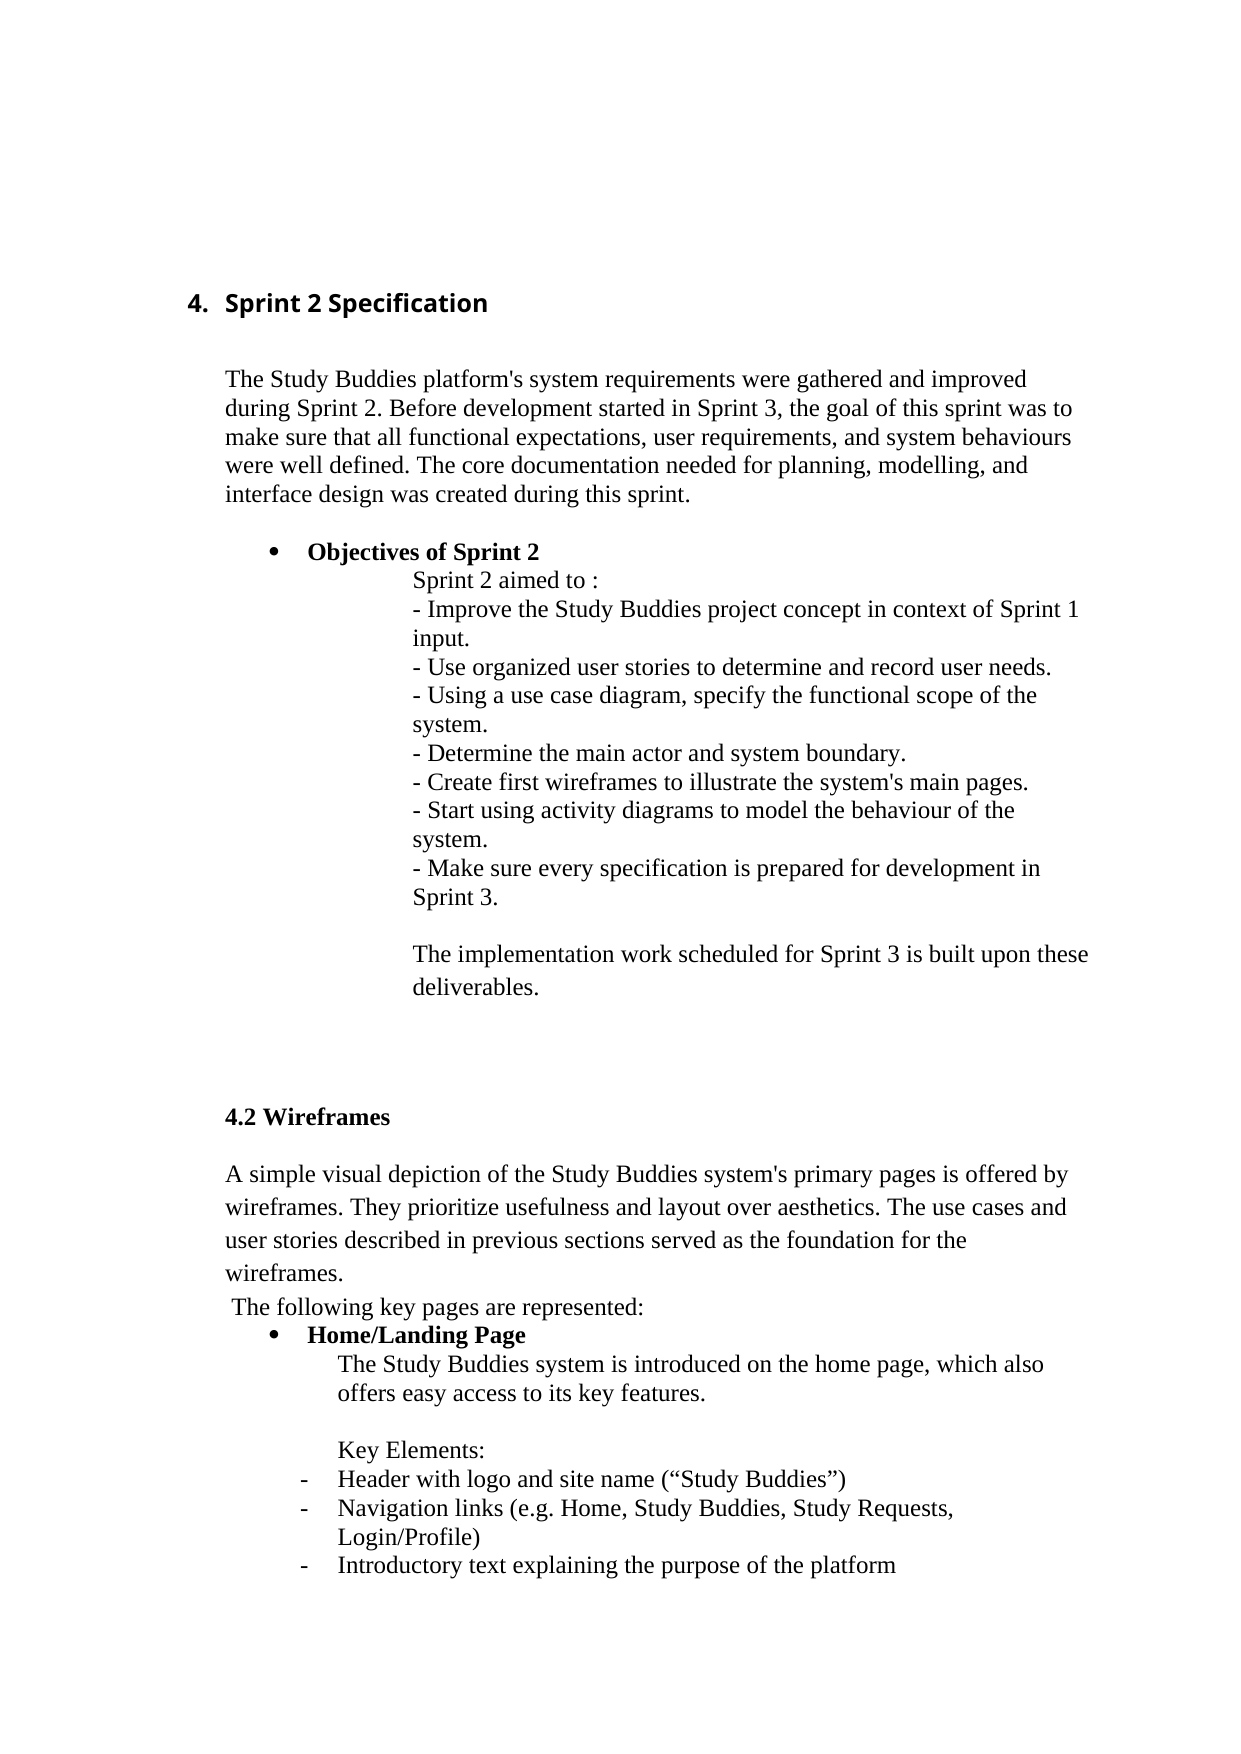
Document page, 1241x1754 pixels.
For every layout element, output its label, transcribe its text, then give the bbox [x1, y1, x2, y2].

list Home/Landing Page [269, 1320, 1090, 1349]
list The following key pages are represented: [225, 1292, 1090, 1320]
list - Make sure every specification is prepared for development in Sprint 3. [412, 853, 1090, 911]
list - Use organized user stories to determine and record user needs. [412, 652, 1090, 681]
list - Create first wireframes to illustrate the system's main pages. [412, 767, 1090, 796]
list The Study Buddies system is introduced on the home page, which also offers easy access to its key features. [337, 1349, 1090, 1407]
list 4.2 Wireframes [225, 1102, 1090, 1131]
list - Determine the main actor and system boundary. [412, 738, 1090, 767]
list Key Elements: [337, 1435, 1090, 1464]
list - Using a use case diagram, specify the functional scope of the system. [412, 681, 1090, 738]
list Sprint 2 aimed to : [412, 566, 1090, 594]
list The implementation work scheduled for Sprint 3 is built upon these deliverables. [412, 939, 1090, 1001]
list Objectives of Sprint 2 [269, 537, 1090, 566]
list A simple visual depiction of the Study Buddies system's primary pages is offered by wireframes. They prioritize usefulness and layout over aesthetics. The use cases and user stories described in previous sections served as the foundation for the wireframes. [225, 1159, 1090, 1287]
list Introductory text explaining the purpose of the platform [300, 1550, 1090, 1579]
list Navigation links (e.g. Home, Study Buddies, Study Requests, Login/Profile) [300, 1493, 1090, 1550]
list The Study Buddies platform's system requirements were gathered and improved during Sprint 2. Before development started in Sprint 3, the goal of this sprint was to make sure that all functional expectations, user requirements, and system behaviours were well defined. The core documentation needed for planning, modelling, and interface design was created during this sprint. [225, 364, 1090, 508]
list - Start using activity diagrams to model the behaviour of the system. [412, 796, 1090, 853]
list - Improve the Study Buddies project concept in context of Sprint 1 input. [412, 594, 1090, 652]
list Sprint 2 Specification [187, 286, 1090, 320]
list Header with logo and site name (“Study Buddies”) [300, 1464, 1090, 1493]
